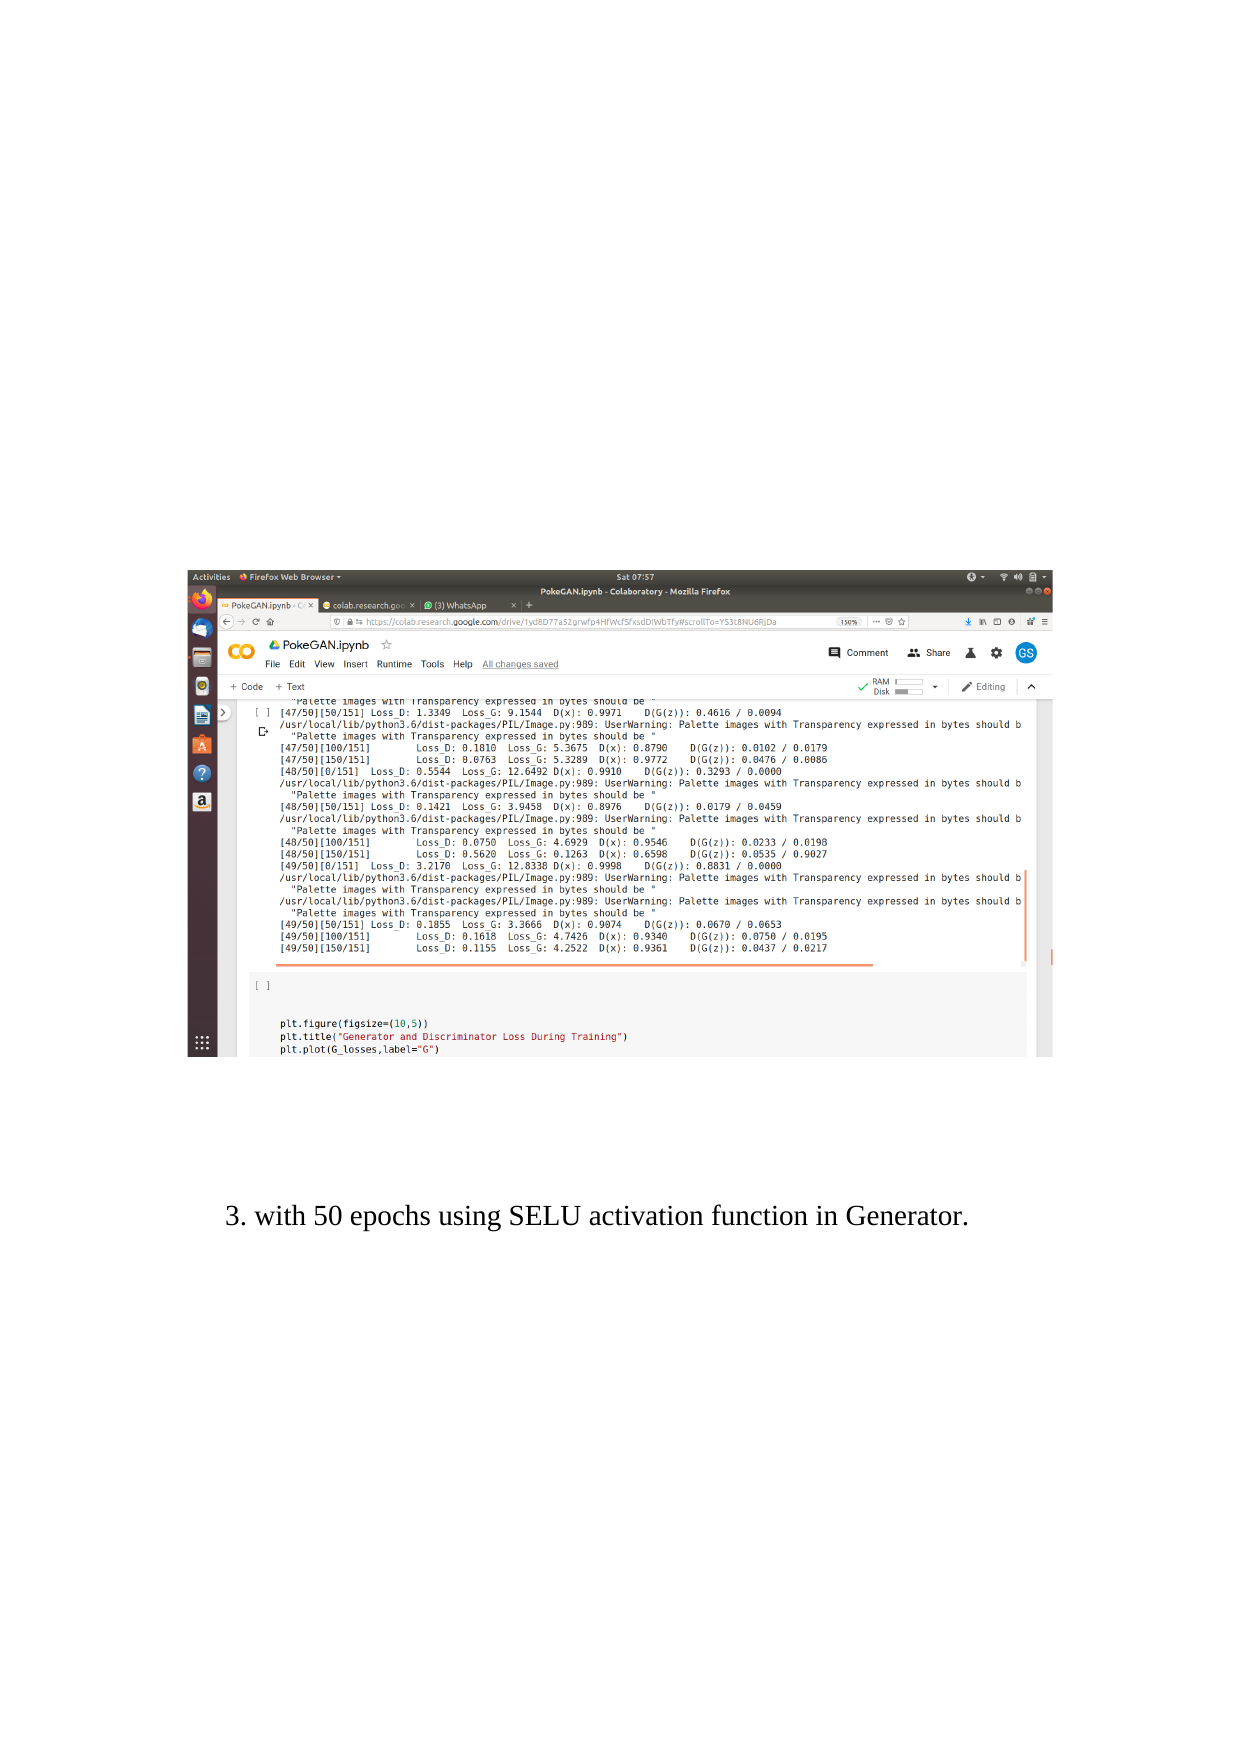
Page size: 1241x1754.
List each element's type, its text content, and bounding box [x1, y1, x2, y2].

list 3. with 50 epochs using SELU activation function in Generator. [225, 1198, 1090, 1232]
